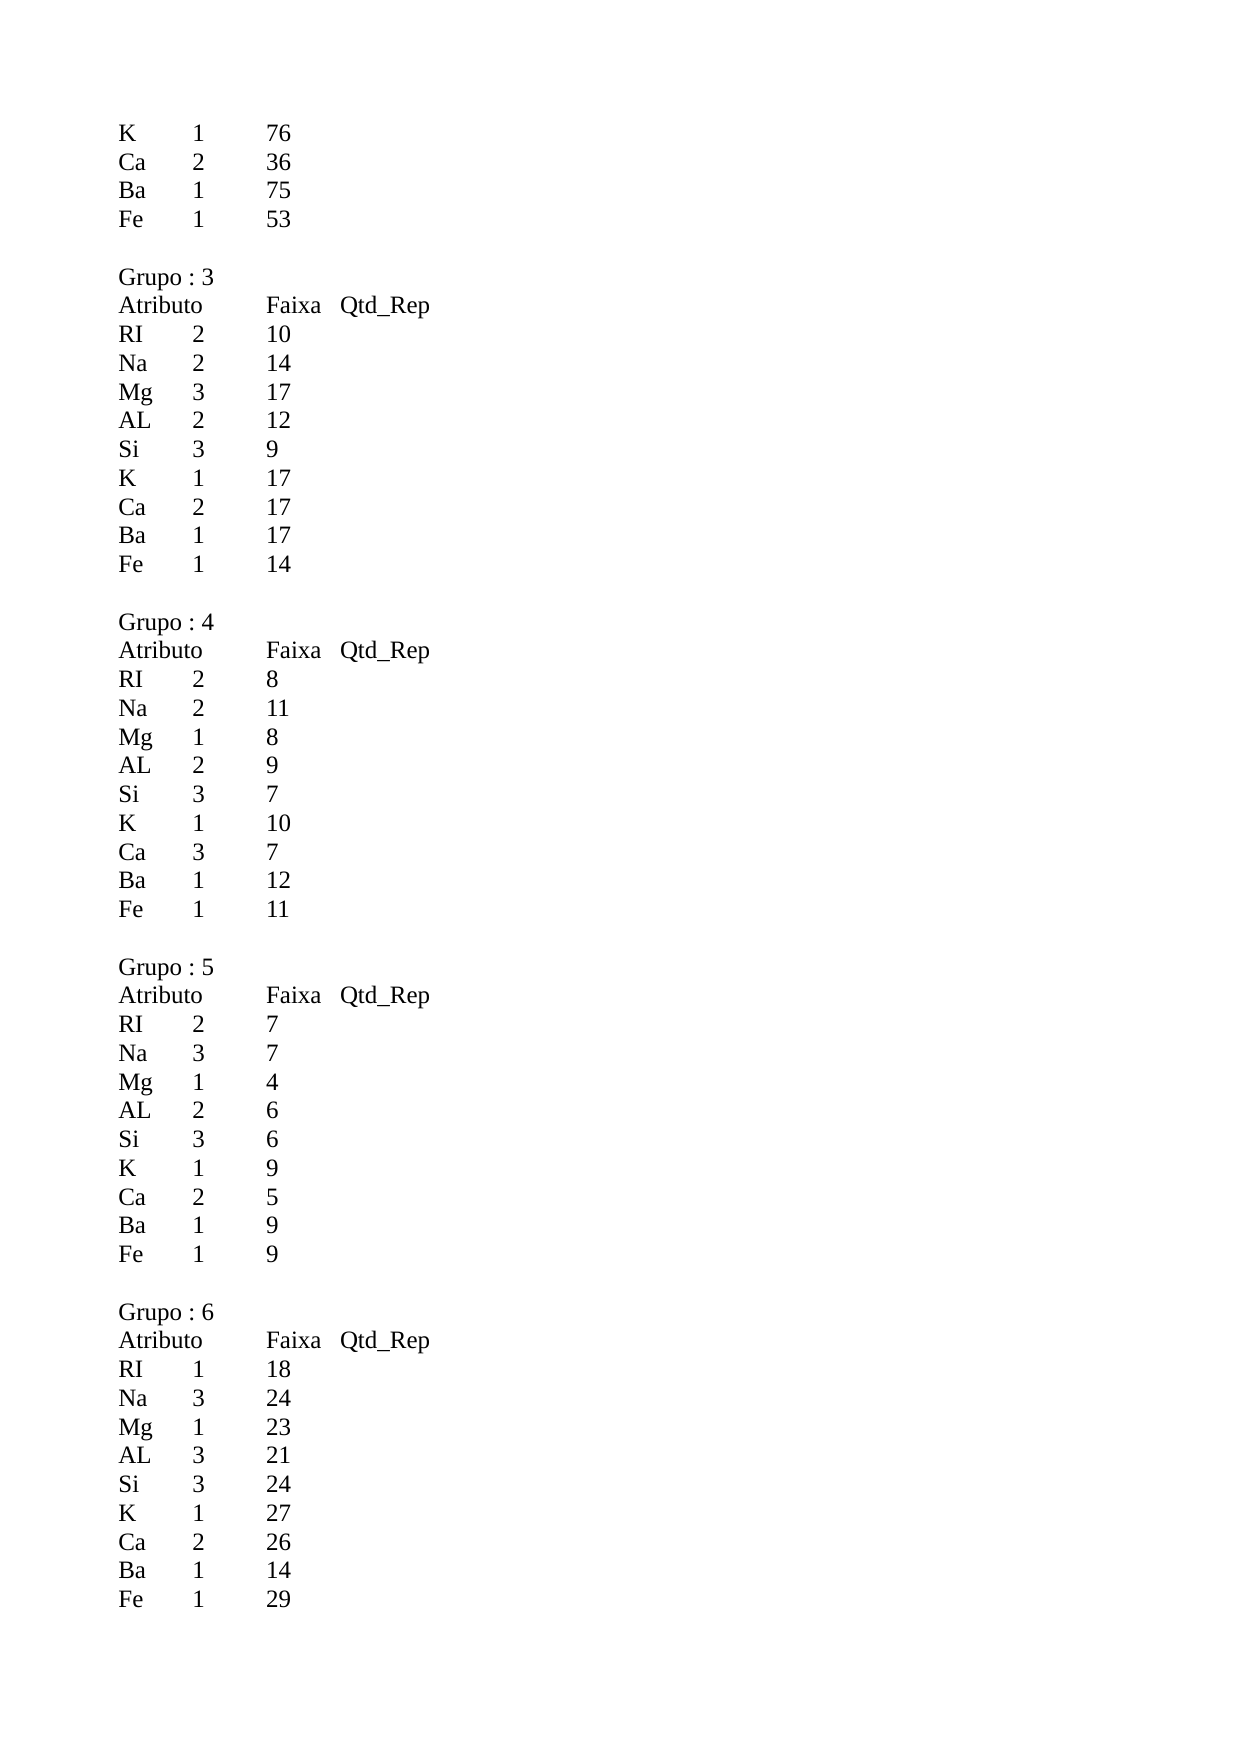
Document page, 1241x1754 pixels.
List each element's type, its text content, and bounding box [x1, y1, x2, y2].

text Ba 1 9 [118, 1211, 1122, 1239]
text Fe 1 11 [118, 894, 1122, 923]
text AL 2 6 [118, 1096, 1122, 1124]
text Na 2 11 [118, 693, 1122, 722]
text Ca 2 26 [118, 1527, 1122, 1556]
text Atributo Faixa Qtd_Rep [118, 636, 1122, 664]
text Si 3 7 [118, 779, 1122, 808]
text Ca 2 17 [118, 492, 1122, 521]
text Ca 2 5 [118, 1182, 1122, 1211]
text Fe 1 53 [118, 204, 1122, 233]
text Atributo Faixa Qtd_Rep [118, 1326, 1122, 1354]
text K 1 10 [118, 808, 1122, 837]
text Atributo Faixa Qtd_Rep [118, 291, 1122, 319]
text Si 3 24 [118, 1469, 1122, 1498]
text Ba 1 14 [118, 1556, 1122, 1584]
text Fe 1 29 [118, 1584, 1122, 1613]
text Ca 3 7 [118, 837, 1122, 866]
text Si 3 6 [118, 1124, 1122, 1153]
text AL 3 21 [118, 1441, 1122, 1469]
text Si 3 9 [118, 434, 1122, 463]
text Grupo : 6 [118, 1297, 1122, 1326]
text Fe 1 14 [118, 549, 1122, 578]
text Na 3 24 [118, 1383, 1122, 1412]
text RI 2 10 [118, 319, 1122, 348]
text Na 3 7 [118, 1038, 1122, 1067]
text K 1 9 [118, 1153, 1122, 1182]
text Mg 1 23 [118, 1412, 1122, 1441]
text Mg 1 4 [118, 1067, 1122, 1096]
text AL 2 9 [118, 751, 1122, 779]
text Mg 3 17 [118, 377, 1122, 406]
text K 1 27 [118, 1498, 1122, 1527]
text Ca 2 36 [118, 147, 1122, 176]
text AL 2 12 [118, 406, 1122, 434]
text Atributo Faixa Qtd_Rep [118, 981, 1122, 1009]
text Ba 1 75 [118, 176, 1122, 204]
text Ba 1 12 [118, 866, 1122, 894]
text Fe 1 9 [118, 1239, 1122, 1268]
text Ba 1 17 [118, 521, 1122, 549]
text RI 2 8 [118, 664, 1122, 693]
text Grupo : 3 [118, 262, 1122, 291]
text Mg 1 8 [118, 722, 1122, 751]
text Na 2 14 [118, 348, 1122, 377]
text K 1 76 [118, 118, 1122, 147]
text K 1 17 [118, 463, 1122, 492]
text Grupo : 5 [118, 952, 1122, 981]
text RI 1 18 [118, 1354, 1122, 1383]
text RI 2 7 [118, 1009, 1122, 1038]
text Grupo : 4 [118, 607, 1122, 636]
